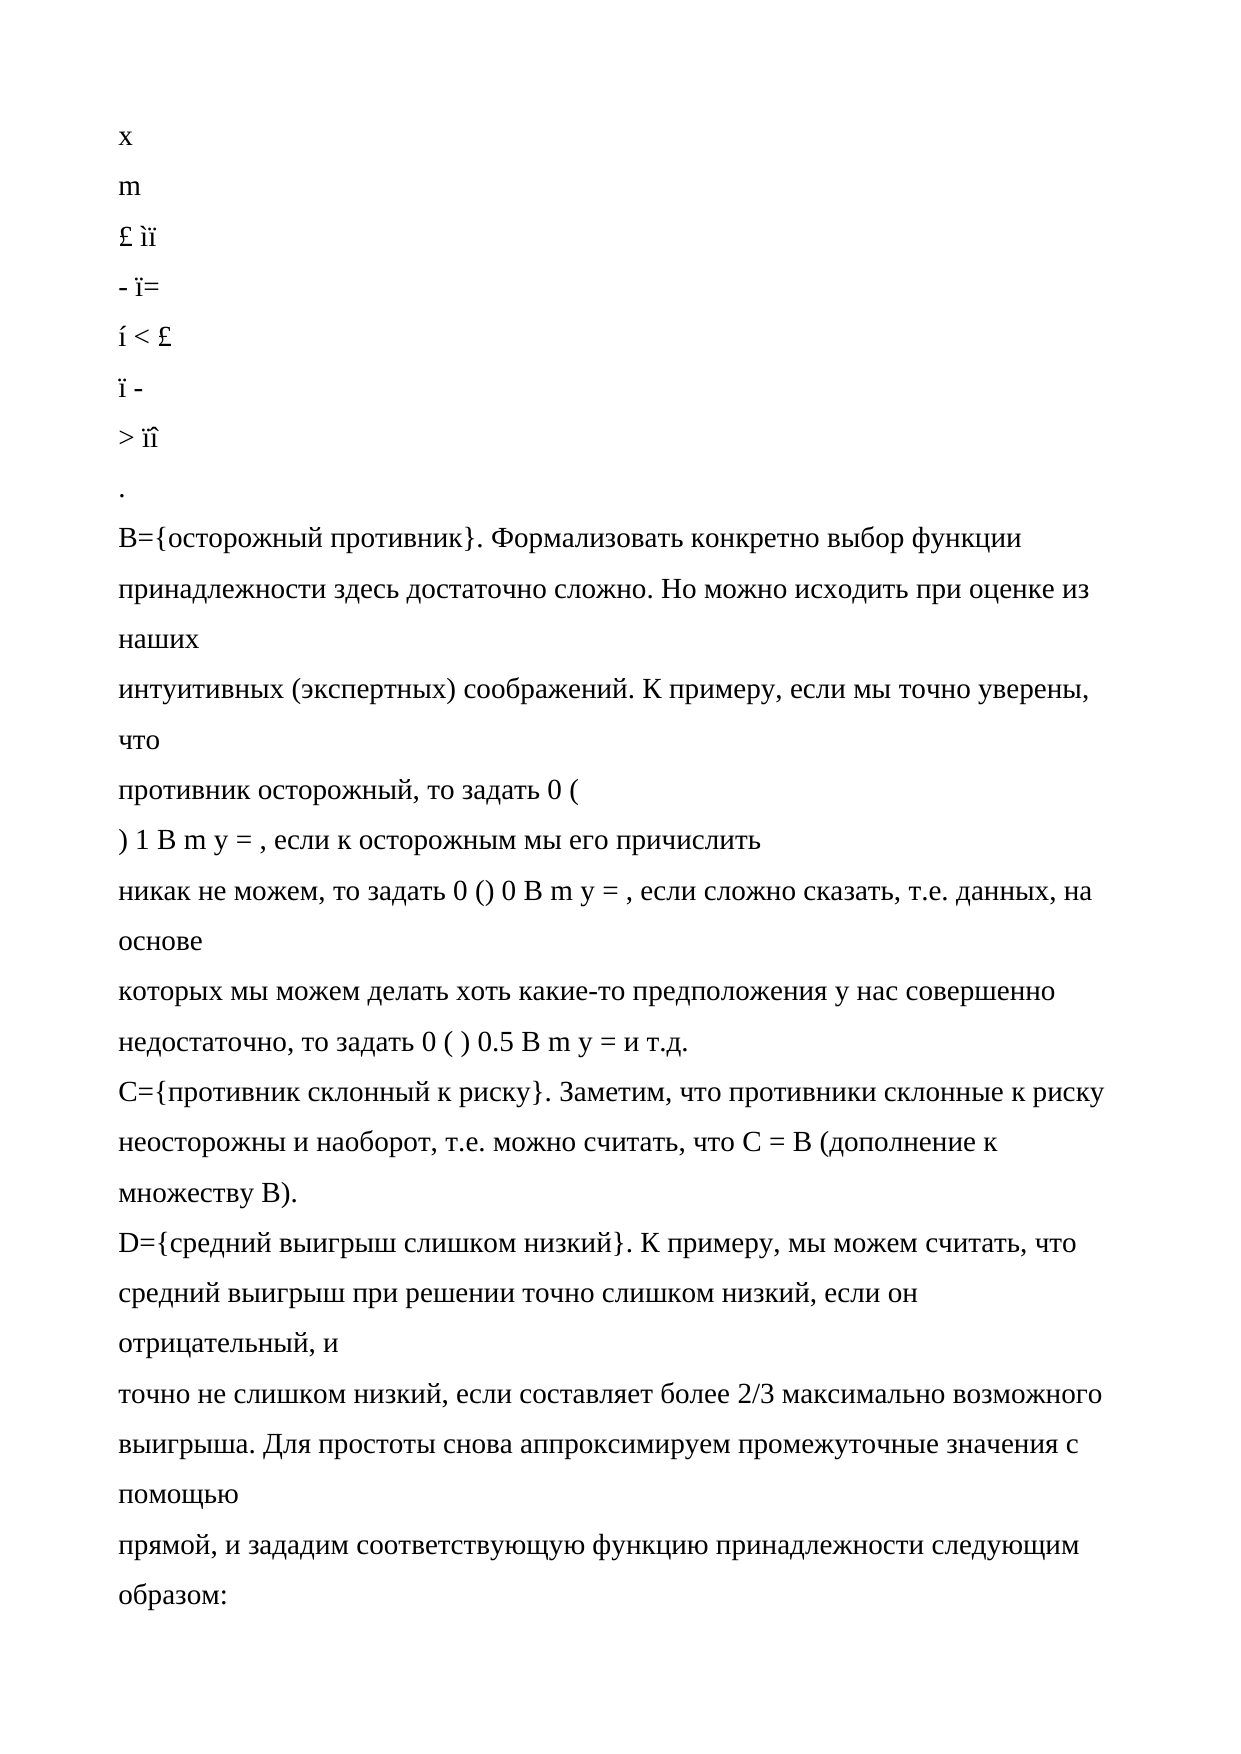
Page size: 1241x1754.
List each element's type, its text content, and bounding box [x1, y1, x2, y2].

text неосторожны и наоборот, т.е. можно считать, что C = B (дополнение к множеству B). [118, 1124, 1122, 1208]
text которых мы можем делать хоть какие-то предположения у нас совершенно [118, 973, 1122, 1007]
text í < £ [118, 319, 1122, 353]
text £ ìï [118, 219, 1122, 252]
text принадлежности здесь достаточно сложно. Но можно исходить при оценке из наших [118, 571, 1122, 655]
text интуитивных (экспертных) соображений. К примеру, если мы точно уверены, что [118, 672, 1122, 755]
text D={средний выигрыш слишком низкий}. К примеру, мы можем считать, что [118, 1225, 1122, 1258]
text - ï= [118, 269, 1122, 303]
text недостаточно, то задать 0 ( ) 0.5 B m y = и т.д. [118, 1024, 1122, 1057]
text точно не слишком низкий, если составляет более 2/3 максимально возможного [118, 1376, 1122, 1409]
text прямой, и зададим соответствующую функцию принадлежности следующим образом: [118, 1527, 1122, 1611]
text x [118, 118, 1122, 152]
text > ïî [118, 420, 1122, 453]
text C={противник склонный к риску}. Заметим, что противники склонные к риску [118, 1074, 1122, 1108]
text ) 1 B m y = , если к осторожным мы его причислить [118, 822, 1122, 856]
text средний выигрыш при решении точно слишком низкий, если он отрицательный, и [118, 1275, 1122, 1359]
text m [118, 168, 1122, 202]
text . [118, 470, 1122, 504]
text B={осторожный противник}. Формализовать конкретно выбор функции [118, 521, 1122, 554]
text противник осторожный, то задать 0 ( [118, 772, 1122, 806]
text никак не можем, то задать 0 () 0 B m y = , если сложно сказать, т.е. данных, на основе [118, 873, 1122, 957]
text выигрыша. Для простоты снова аппроксимируем промежуточные значения с помощью [118, 1426, 1122, 1510]
text ï - [118, 370, 1122, 403]
